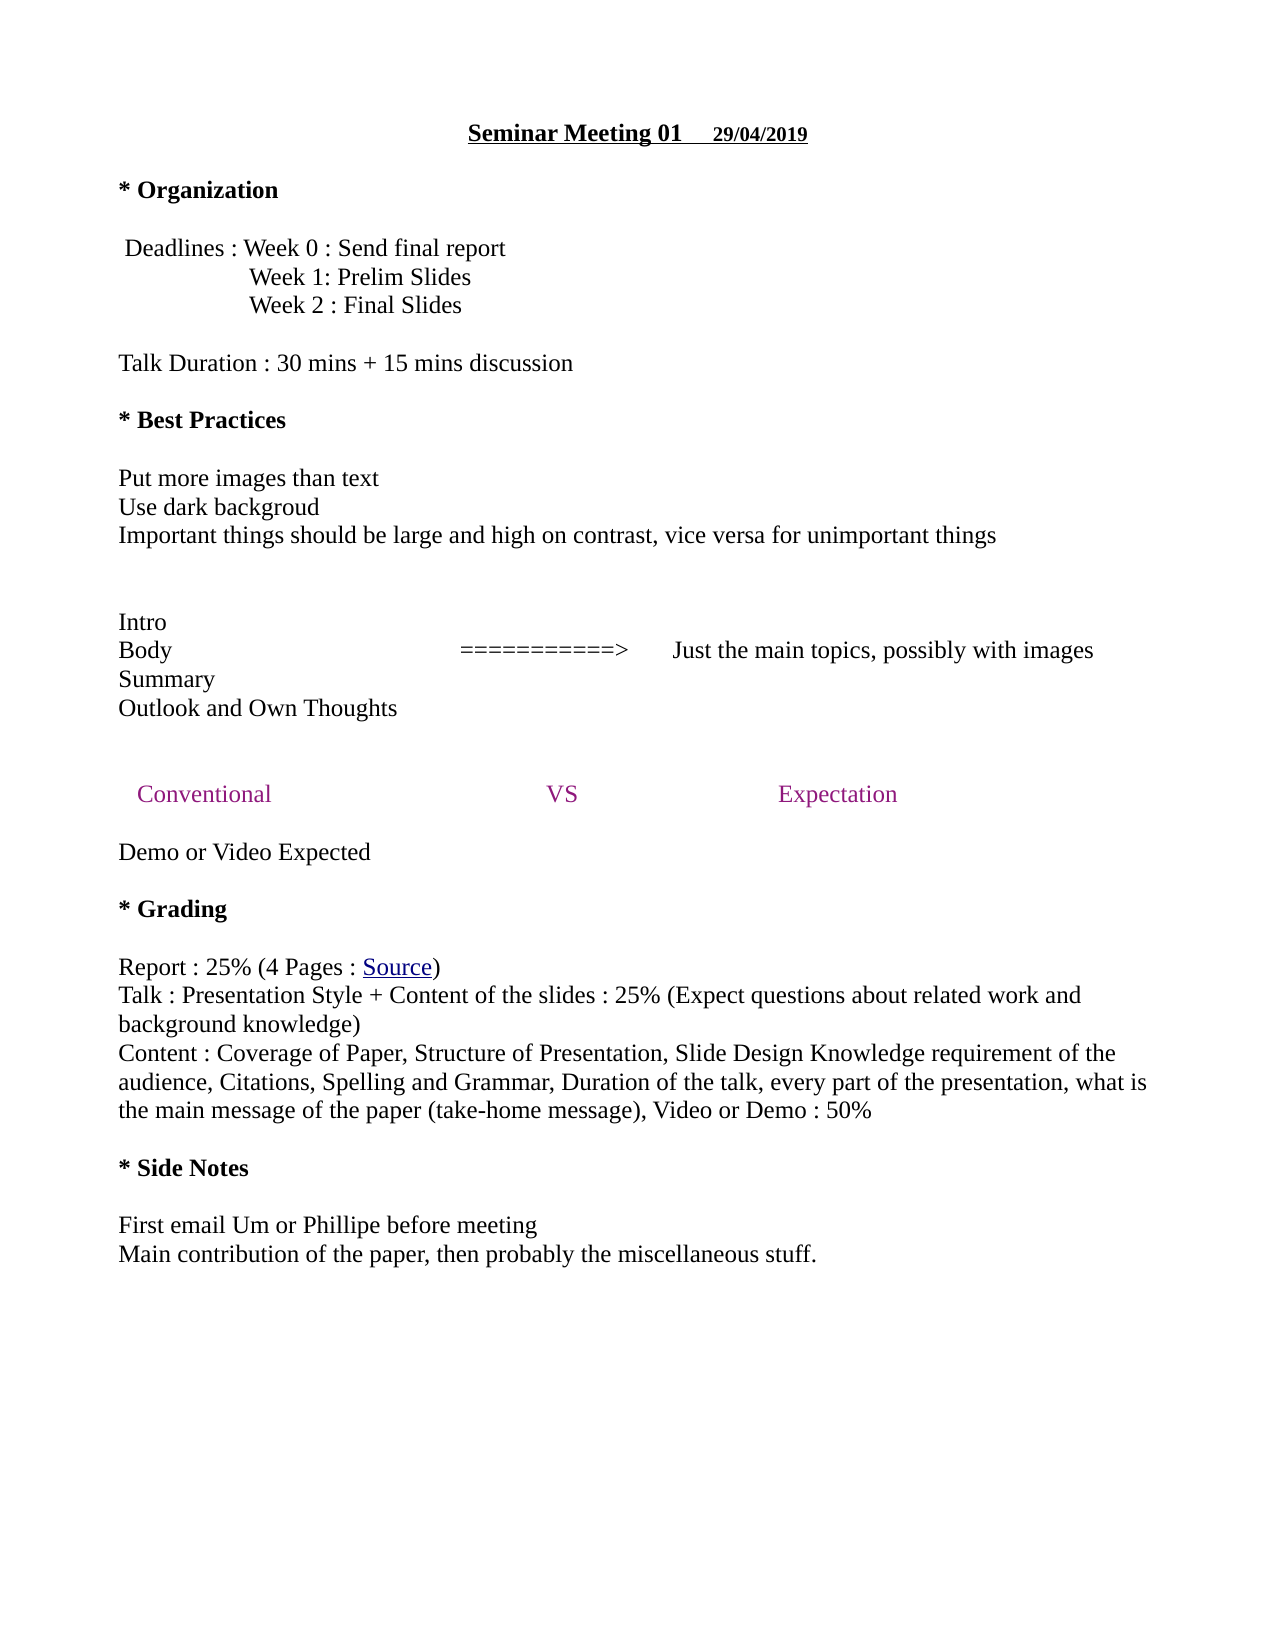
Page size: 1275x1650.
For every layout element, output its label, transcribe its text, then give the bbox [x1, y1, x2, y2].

text Report : 25% (4 Pages : Source) Talk : Presentation Style + Content of the slides : 25% (Expect questions about related work and background knowledge) Content : Coverage of Paper, Structure of Presentation, Slide Design Knowledge requirement of the audience, Citations, Spelling and Grammar, Duration of the talk, every part of the presentation, what is the main message of the paper (take-home message), Video or Demo : 50% * Side Notes [118, 952, 1157, 1211]
text Week 2 : Final Slides [118, 291, 1157, 319]
text Important things should be large and high on contrast, vice versa for unimportant things Intro Body ===========> Just the main topics, possibly with images Summary Outlook and Own Thoughts [118, 521, 1157, 722]
text Seminar Meeting 01 29/04/2019 [118, 118, 1157, 147]
text Use dark backgroud [118, 492, 1157, 521]
text Deadlines : Week 0 : Send final report Week 1: Prelim Slides [118, 233, 1157, 291]
text Talk Duration : 30 mins + 15 mins discussion [118, 348, 1157, 377]
text Put more images than text [118, 463, 1157, 492]
text First email Um or Phillipe before meeting Main contribution of the paper, then probably the miscellaneous stuff. [118, 1211, 1157, 1527]
text Demo or Video Expected [118, 837, 1157, 894]
text * Organization [118, 176, 1157, 204]
text * Best Practices [118, 406, 1157, 434]
text * Grading [118, 894, 1157, 923]
text Conventional VS Expectation [118, 779, 1157, 808]
